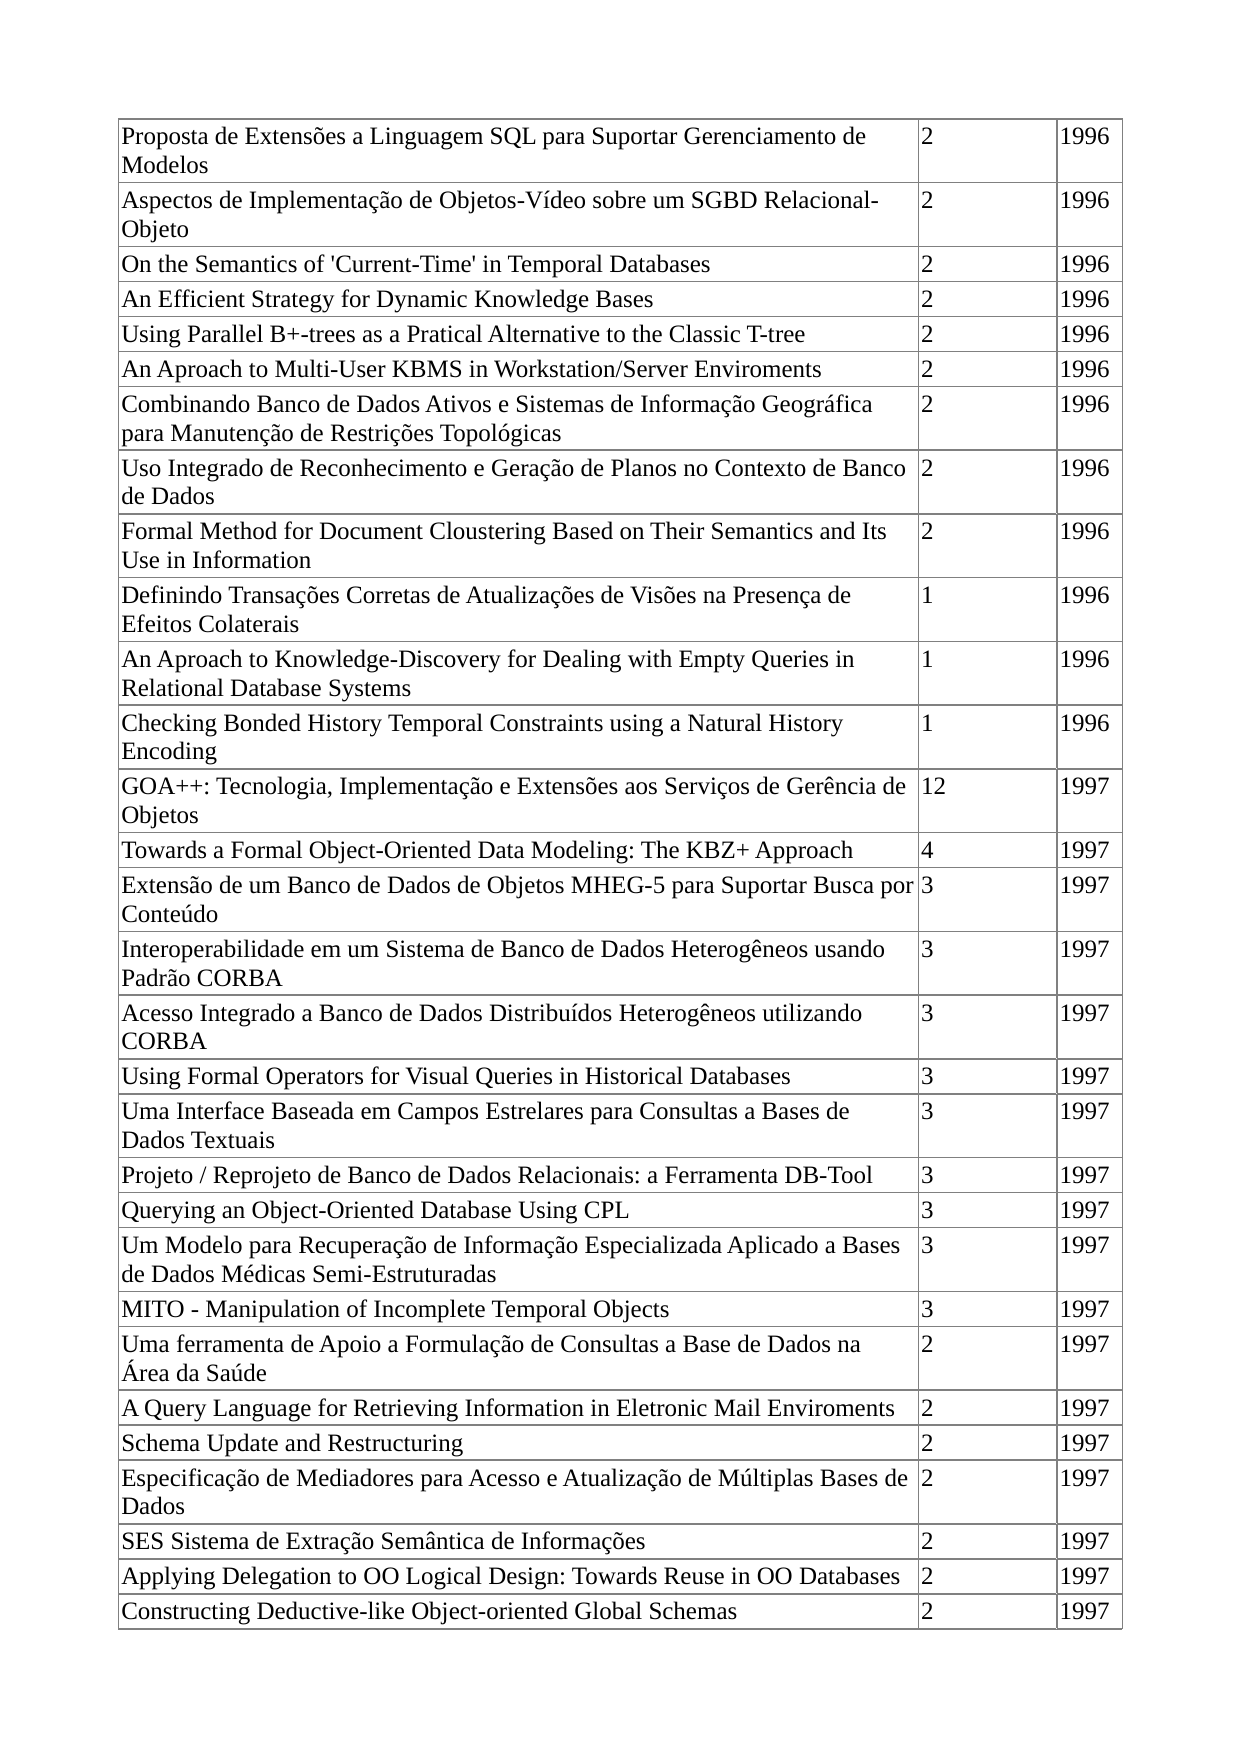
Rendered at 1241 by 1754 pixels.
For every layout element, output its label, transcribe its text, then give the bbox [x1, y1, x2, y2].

table_cell 3 [919, 1095, 1056, 1157]
table_cell 3 [919, 1193, 1056, 1227]
table_cell Constructing Deductive-like Object-oriented Global Schemas [119, 1595, 918, 1628]
table_cell 1996 [1058, 352, 1122, 386]
table_cell 1997 [1058, 1595, 1122, 1628]
table_cell 1997 [1058, 1327, 1122, 1389]
table_cell Especificação de Mediadores para Acesso e Atualização de Múltiplas Bases de Dados [119, 1461, 918, 1523]
table_cell 1996 [1058, 120, 1122, 182]
table_cell Extensão de um Banco de Dados de Objetos MHEG-5 para Suportar Busca por Conteúdo [119, 868, 918, 931]
table_cell 1997 [1058, 1292, 1122, 1326]
table_cell 1996 [1058, 387, 1122, 449]
table_cell 1997 [1058, 868, 1122, 931]
table_cell 1997 [1058, 1560, 1122, 1593]
table_cell Um Modelo para Recuperação de Informação Especializada Aplicado a Bases de Dados Médicas Semi-Estruturadas [119, 1228, 918, 1291]
table_cell 1996 [1058, 451, 1122, 513]
table_cell 2 [919, 1595, 1056, 1628]
table_cell Proposta de Extensões a Linguagem SQL para Suportar Gerenciamento de Modelos [119, 120, 918, 182]
table_cell 1997 [1058, 1158, 1122, 1192]
table_cell 1997 [1058, 770, 1122, 832]
table_cell 12 [919, 770, 1056, 832]
table_cell 2 [919, 515, 1056, 577]
table_cell 1996 [1058, 515, 1122, 577]
table_cell 1997 [1058, 1193, 1122, 1227]
table_cell Acesso Integrado a Banco de Dados Distribuídos Heterogêneos utilizando CORBA [119, 996, 918, 1058]
table_cell Aspectos de Implementação de Objetos-Vídeo sobre um SGBD Relacional-Objeto [119, 183, 918, 246]
table_cell 2 [919, 1327, 1056, 1389]
table_cell Uma Interface Baseada em Campos Estrelares para Consultas a Bases de Dados Textuais [119, 1095, 918, 1157]
table_cell MITO - Manipulation of Incomplete Temporal Objects [119, 1292, 918, 1326]
table_cell 1997 [1058, 833, 1122, 867]
table_cell 2 [919, 1560, 1056, 1593]
table_cell 2 [919, 387, 1056, 449]
table_cell 1997 [1058, 1391, 1122, 1424]
table_cell 3 [919, 1228, 1056, 1291]
table_cell Applying Delegation to OO Logical Design: Towards Reuse in OO Databases [119, 1560, 918, 1593]
table_cell On the Semantics of 'Current-Time' in Temporal Databases [119, 247, 918, 281]
table_cell Interoperabilidade em um Sistema de Banco de Dados Heterogêneos usando Padrão CORBA [119, 932, 918, 994]
table_cell Towards a Formal Object-Oriented Data Modeling: The KBZ+ Approach [119, 833, 918, 867]
table_cell 1997 [1058, 996, 1122, 1058]
table_cell 1996 [1058, 578, 1122, 641]
table_cell An Efficient Strategy for Dynamic Knowledge Bases [119, 282, 918, 316]
table_cell Definindo Transações Corretas de Atualizações de Visões na Presença de Efeitos Colaterais [119, 578, 918, 641]
table_cell 2 [919, 317, 1056, 351]
table_cell Using Formal Operators for Visual Queries in Historical Databases [119, 1060, 918, 1093]
table_cell 3 [919, 996, 1056, 1058]
table_cell 1996 [1058, 642, 1122, 704]
table_cell 1996 [1058, 247, 1122, 281]
table_cell 2 [919, 247, 1056, 281]
table_cell A Query Language for Retrieving Information in Eletronic Mail Enviroments [119, 1391, 918, 1424]
table_cell 4 [919, 833, 1056, 867]
table_cell 1996 [1058, 282, 1122, 316]
table_cell 3 [919, 1060, 1056, 1093]
table_cell Schema Update and Restructuring [119, 1426, 918, 1459]
table_cell GOA++: Tecnologia, Implementação e Extensões aos Serviços de Gerência de Objetos [119, 770, 918, 832]
table_cell 3 [919, 868, 1056, 931]
table_cell Checking Bonded History Temporal Constraints using a Natural History Encoding [119, 706, 918, 768]
table_cell Formal Method for Document Cloustering Based on Their Semantics and Its Use in Information [119, 515, 918, 577]
table_cell 1997 [1058, 1426, 1122, 1459]
table_cell 1996 [1058, 706, 1122, 768]
table_cell 2 [919, 1391, 1056, 1424]
table_cell An Aproach to Knowledge-Discovery for Dealing with Empty Queries in Relational Database Systems [119, 642, 918, 704]
table_cell 2 [919, 1525, 1056, 1558]
table_cell 1996 [1058, 317, 1122, 351]
table_cell 2 [919, 352, 1056, 386]
table_cell 2 [919, 451, 1056, 513]
table_cell An Aproach to Multi-User KBMS in Workstation/Server Enviroments [119, 352, 918, 386]
table_cell Using Parallel B+-trees as a Pratical Alternative to the Classic T-tree [119, 317, 918, 351]
table_cell Projeto / Reprojeto de Banco de Dados Relacionais: a Ferramenta DB-Tool [119, 1158, 918, 1192]
table_cell 1 [919, 642, 1056, 704]
table_cell Uma ferramenta de Apoio a Formulação de Consultas a Base de Dados na Área da Saúde [119, 1327, 918, 1389]
table_cell SES Sistema de Extração Semântica de Informações [119, 1525, 918, 1558]
table_cell 2 [919, 1426, 1056, 1459]
table_cell Querying an Object-Oriented Database Using CPL [119, 1193, 918, 1227]
table_cell 1996 [1058, 183, 1122, 246]
table_cell 3 [919, 1292, 1056, 1326]
table_cell Combinando Banco de Dados Ativos e Sistemas de Informação Geográfica para Manutenção de Restrições Topológicas [119, 387, 918, 449]
table_cell 1997 [1058, 1228, 1122, 1291]
table_cell 3 [919, 932, 1056, 994]
table_cell 3 [919, 1158, 1056, 1192]
table_cell Uso Integrado de Reconhecimento e Geração de Planos no Contexto de Banco de Dados [119, 451, 918, 513]
table_cell 1997 [1058, 932, 1122, 994]
table_cell 1997 [1058, 1060, 1122, 1093]
table_cell 2 [919, 120, 1056, 182]
table_cell 1 [919, 706, 1056, 768]
table_cell 2 [919, 1461, 1056, 1523]
table_cell 1997 [1058, 1461, 1122, 1523]
table_cell 1997 [1058, 1095, 1122, 1157]
table_cell 1 [919, 578, 1056, 641]
table_cell 2 [919, 282, 1056, 316]
table_cell 1997 [1058, 1525, 1122, 1558]
table_cell 2 [919, 183, 1056, 246]
